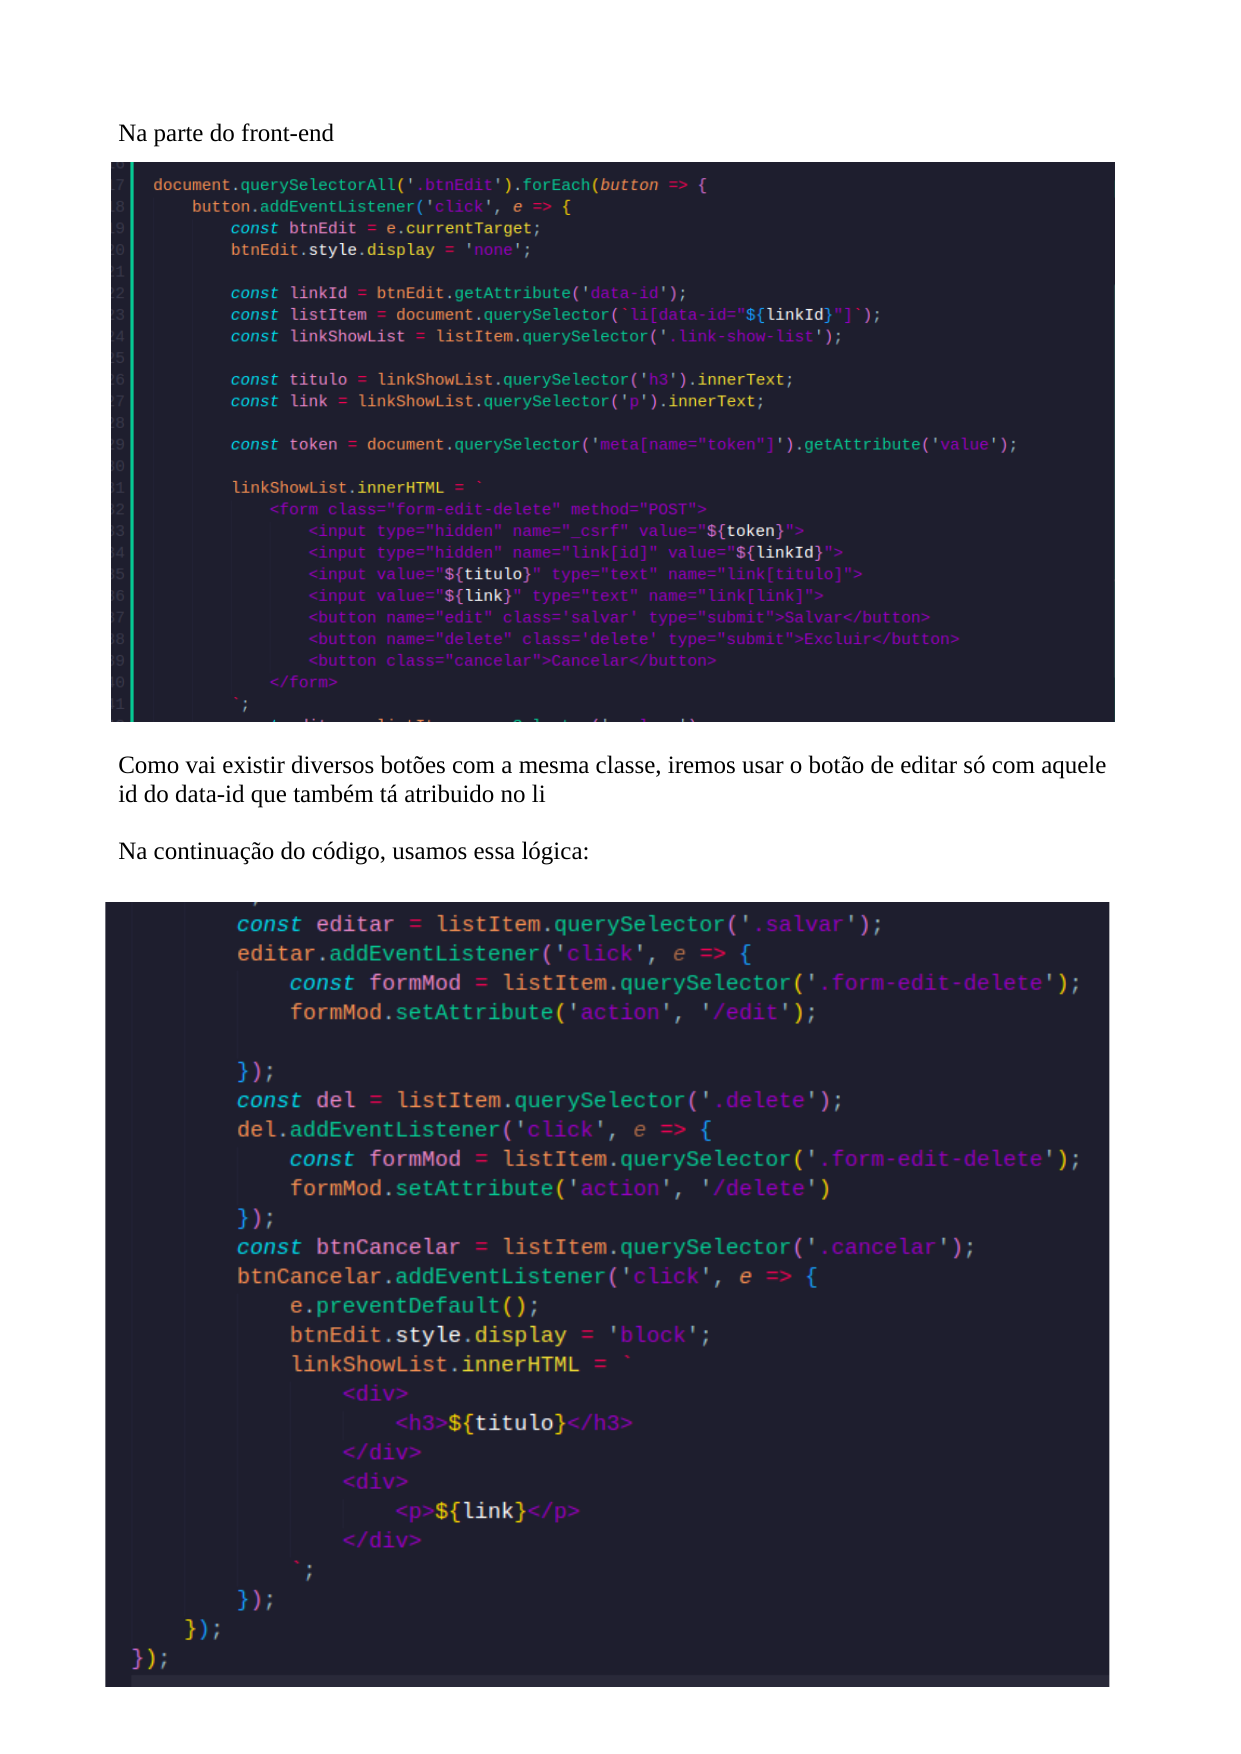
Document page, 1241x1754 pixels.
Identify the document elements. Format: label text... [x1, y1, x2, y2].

picture [105, 902, 1110, 1687]
picture [111, 162, 1115, 722]
text Como vai existir diversos botões com a mesma classe, iremos usar o botão de editar só com aquele id do data-id que também tá atribuido no li [118, 750, 1122, 807]
text Na parte do front-end [118, 118, 1122, 147]
text Na continuação do código, usamos essa lógica: [118, 836, 1122, 865]
